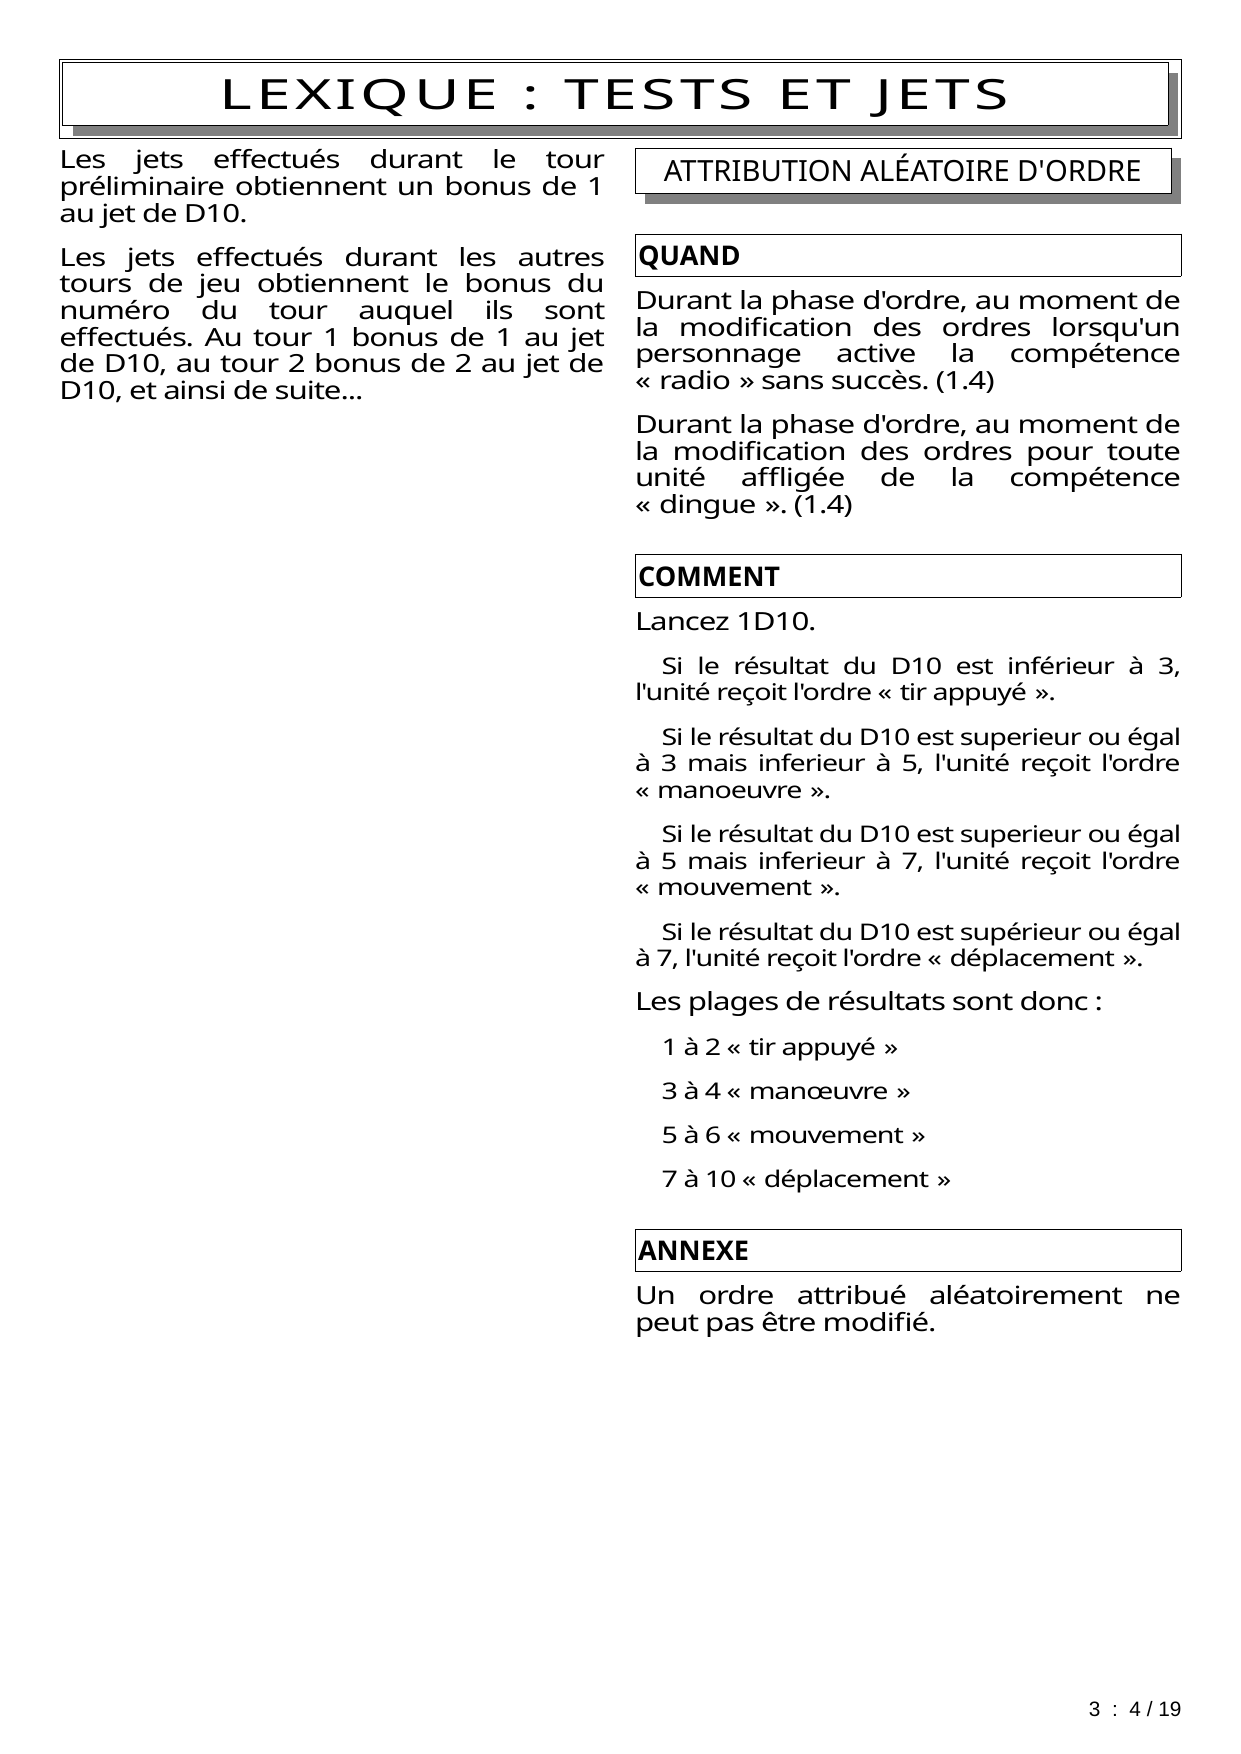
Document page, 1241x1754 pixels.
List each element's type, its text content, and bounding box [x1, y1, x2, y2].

text 7 à 10 « déplacement » [635, 1167, 1181, 1193]
text Si le résultat du D10 est superieur ou égal à 3 mais inferieur à 5, l'unité reçoit l'ordre « manoeuvre ». [635, 724, 1181, 803]
text Les jets effectués durant les autres tours de jeu obtiennent le bonus du numéro du tour auquel ils sont effectués. Au tour 1 bonus de 1 au jet de D10, au tour 2 bonus de 2 au jet de D10, et ainsi de suite... [59, 245, 605, 404]
text 5 à 6 « mouvement » [635, 1122, 1181, 1149]
text Durant la phase d'ordre, au moment de la modification des ordres lorsqu'un personnage active la compétence « radio » sans succès. (1.4) [635, 288, 1181, 394]
text Les jets effectués durant le tour préliminaire obtiennent un bonus de 1 au jet de D10. [59, 148, 605, 227]
text Les plages de résultats sont donc : [635, 989, 1181, 1016]
title attribution aléatoire d'ordre [636, 149, 1171, 193]
text Si le résultat du D10 est superieur ou égal à 5 mais inferieur à 7, l'unité reçoit l'ordre « mouvement ». [635, 821, 1181, 901]
title Quand [636, 235, 1181, 276]
text 1 à 2 « tir appuyé » [635, 1034, 1181, 1060]
title annexe [636, 1230, 1181, 1271]
text Si le résultat du D10 est supérieur ou égal à 7, l'unité reçoit l'ordre « déplacement ». [635, 919, 1181, 972]
text 3 à 4 « manœuvre » [635, 1078, 1181, 1104]
text Si le résultat du D10 est inférieur à 3, l'unité reçoit l'ordre « tir appuyé ». [635, 653, 1181, 706]
title comment [636, 555, 1181, 597]
text Lancez 1D10. [635, 609, 1181, 635]
text Un ordre attribué aléatoirement ne peut pas être modifié. [635, 1283, 1181, 1336]
text Durant la phase d'ordre, au moment de la modification des ordres pour toute unité affligée de la compétence « dingue ». (1.4) [635, 412, 1181, 518]
